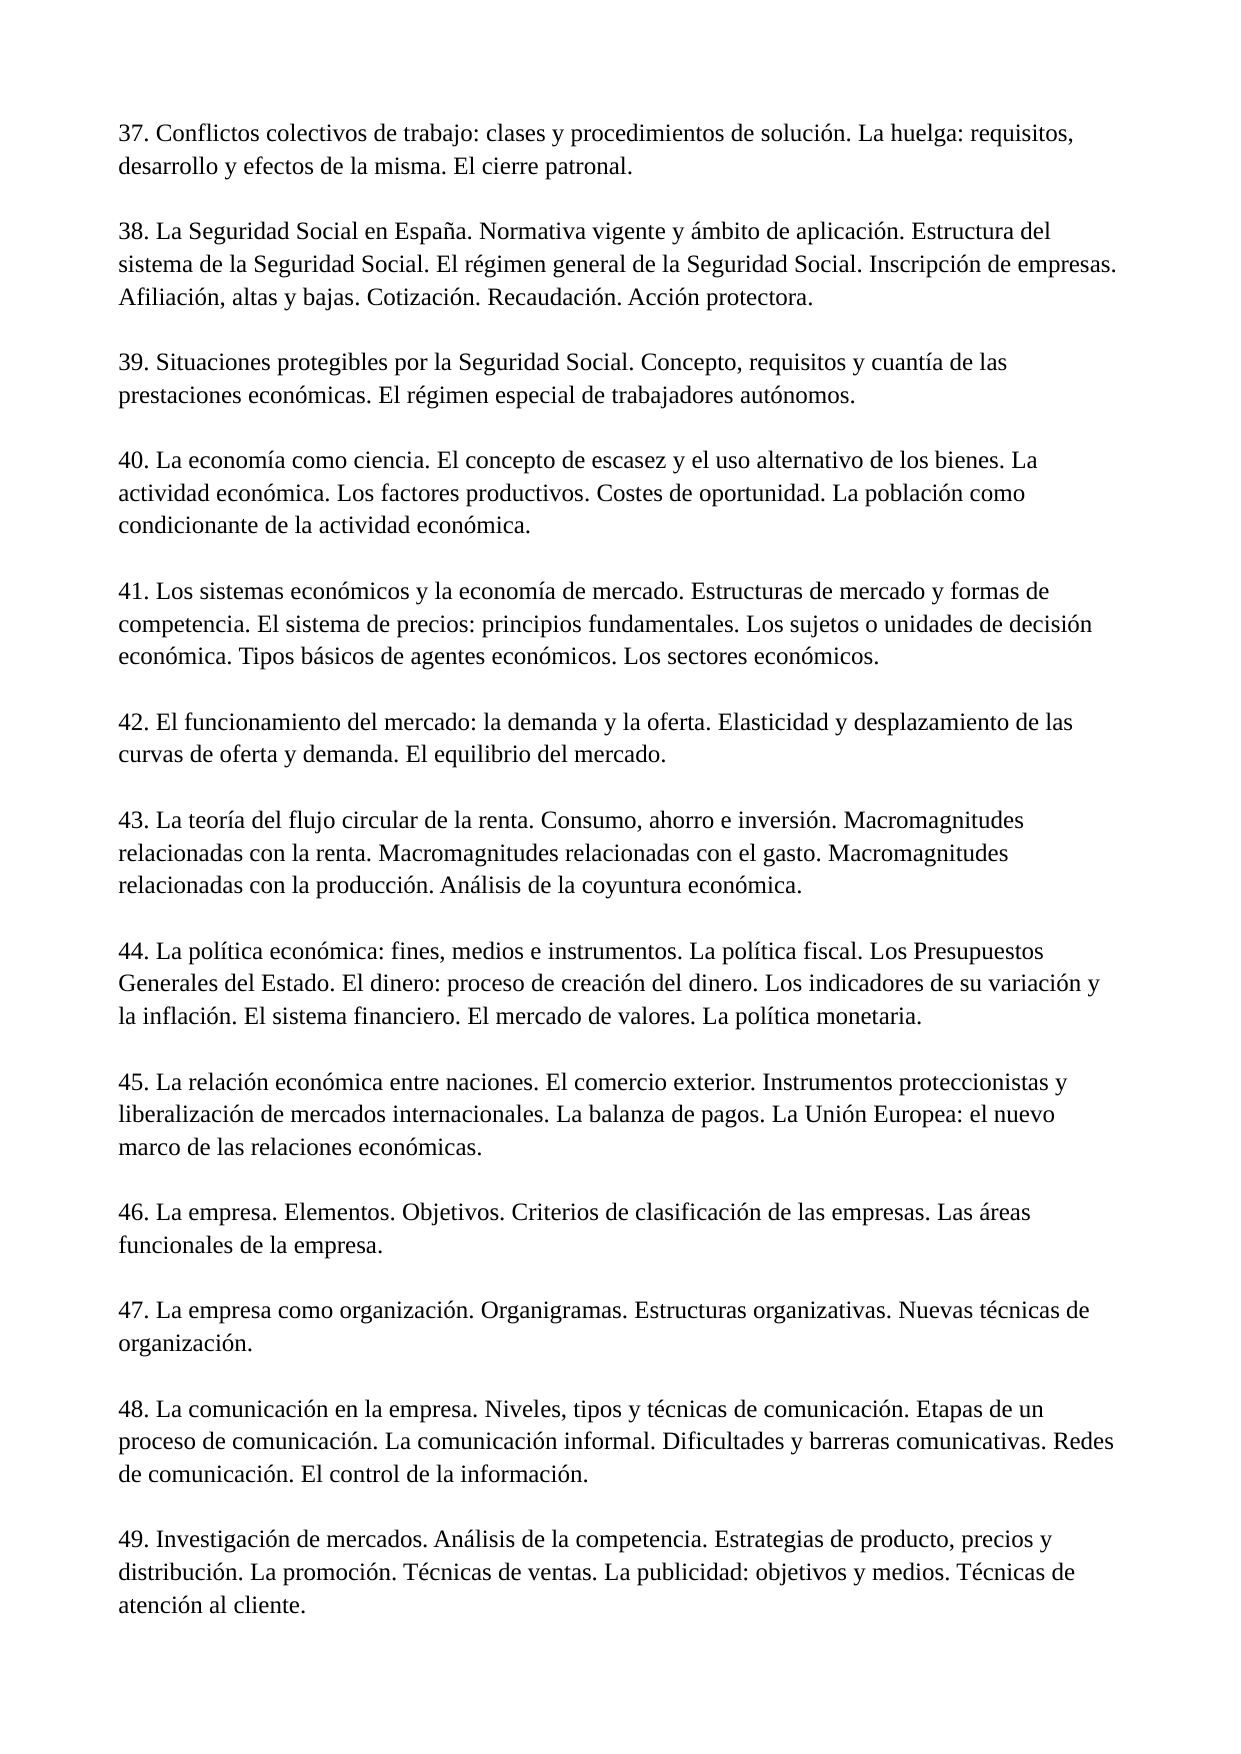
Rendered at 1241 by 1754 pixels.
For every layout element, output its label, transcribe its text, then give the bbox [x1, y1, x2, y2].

text 47. La empresa como organización. Organigramas. Estructuras organizativas. Nuevas técnicas de organización. [118, 1296, 1122, 1357]
text 41. Los sistemas económicos y la economía de mercado. Estructuras de mercado y formas de competencia. El sistema de precios: principios fundamentales. Los sujetos o unidades de decisión económica. Tipos básicos de agentes económicos. Los sectores económicos. [118, 576, 1122, 670]
text 43. La teoría del flujo circular de la renta. Consumo, ahorro e inversión. Macromagnitudes relacionadas con la renta. Macromagnitudes relacionadas con el gasto. Macromagnitudes relacionadas con la producción. Análisis de la coyuntura económica. [118, 805, 1122, 899]
text 37. Conflictos colectivos de trabajo: clases y procedimientos de solución. La huelga: requisitos, desarrollo y efectos de la misma. El cierre patronal. [118, 118, 1122, 179]
text 39. Situaciones protegibles por la Seguridad Social. Concepto, requisitos y cuantía de las prestaciones económicas. El régimen especial de trabajadores autónomos. [118, 347, 1122, 408]
text 40. La economía como ciencia. El concepto de escasez y el uso alternativo de los bienes. La actividad económica. Los factores productivos. Costes de oportunidad. La población como condicionante de la actividad económica. [118, 445, 1122, 539]
text 44. La política económica: fines, medios e instrumentos. La política fiscal. Los Presupuestos Generales del Estado. El dinero: proceso de creación del dinero. Los indicadores de su variación y la inflación. El sistema financiero. El mercado de valores. La política monetaria. [118, 936, 1122, 1030]
text 42. El funcionamiento del mercado: la demanda y la oferta. Elasticidad y desplazamiento de las curvas de oferta y demanda. El equilibrio del mercado. [118, 707, 1122, 768]
text 49. Investigación de mercados. Análisis de la competencia. Estrategias de producto, precios y distribución. La promoción. Técnicas de ventas. La publicidad: objetivos y medios. Técnicas de atención al cliente. [118, 1524, 1122, 1619]
text 45. La relación económica entre naciones. El comercio exterior. Instrumentos proteccionistas y liberalización de mercados internacionales. La balanza de pagos. La Unión Europea: el nuevo marco de las relaciones económicas. [118, 1067, 1122, 1161]
text 48. La comunicación en la empresa. Niveles, tipos y técnicas de comunicación. Etapas de un proceso de comunicación. La comunicación informal. Dificultades y barreras comunicativas. Redes de comunicación. El control de la información. [118, 1394, 1122, 1488]
text 38. La Seguridad Social en España. Normativa vigente y ámbito de aplicación. Estructura del sistema de la Seguridad Social. El régimen general de la Seguridad Social. Inscripción de empresas. Afiliación, altas y bajas. Cotización. Recaudación. Acción protectora. [118, 216, 1122, 310]
text 46. La empresa. Elementos. Objetivos. Criterios de clasificación de las empresas. Las áreas funcionales de la empresa. [118, 1197, 1122, 1259]
